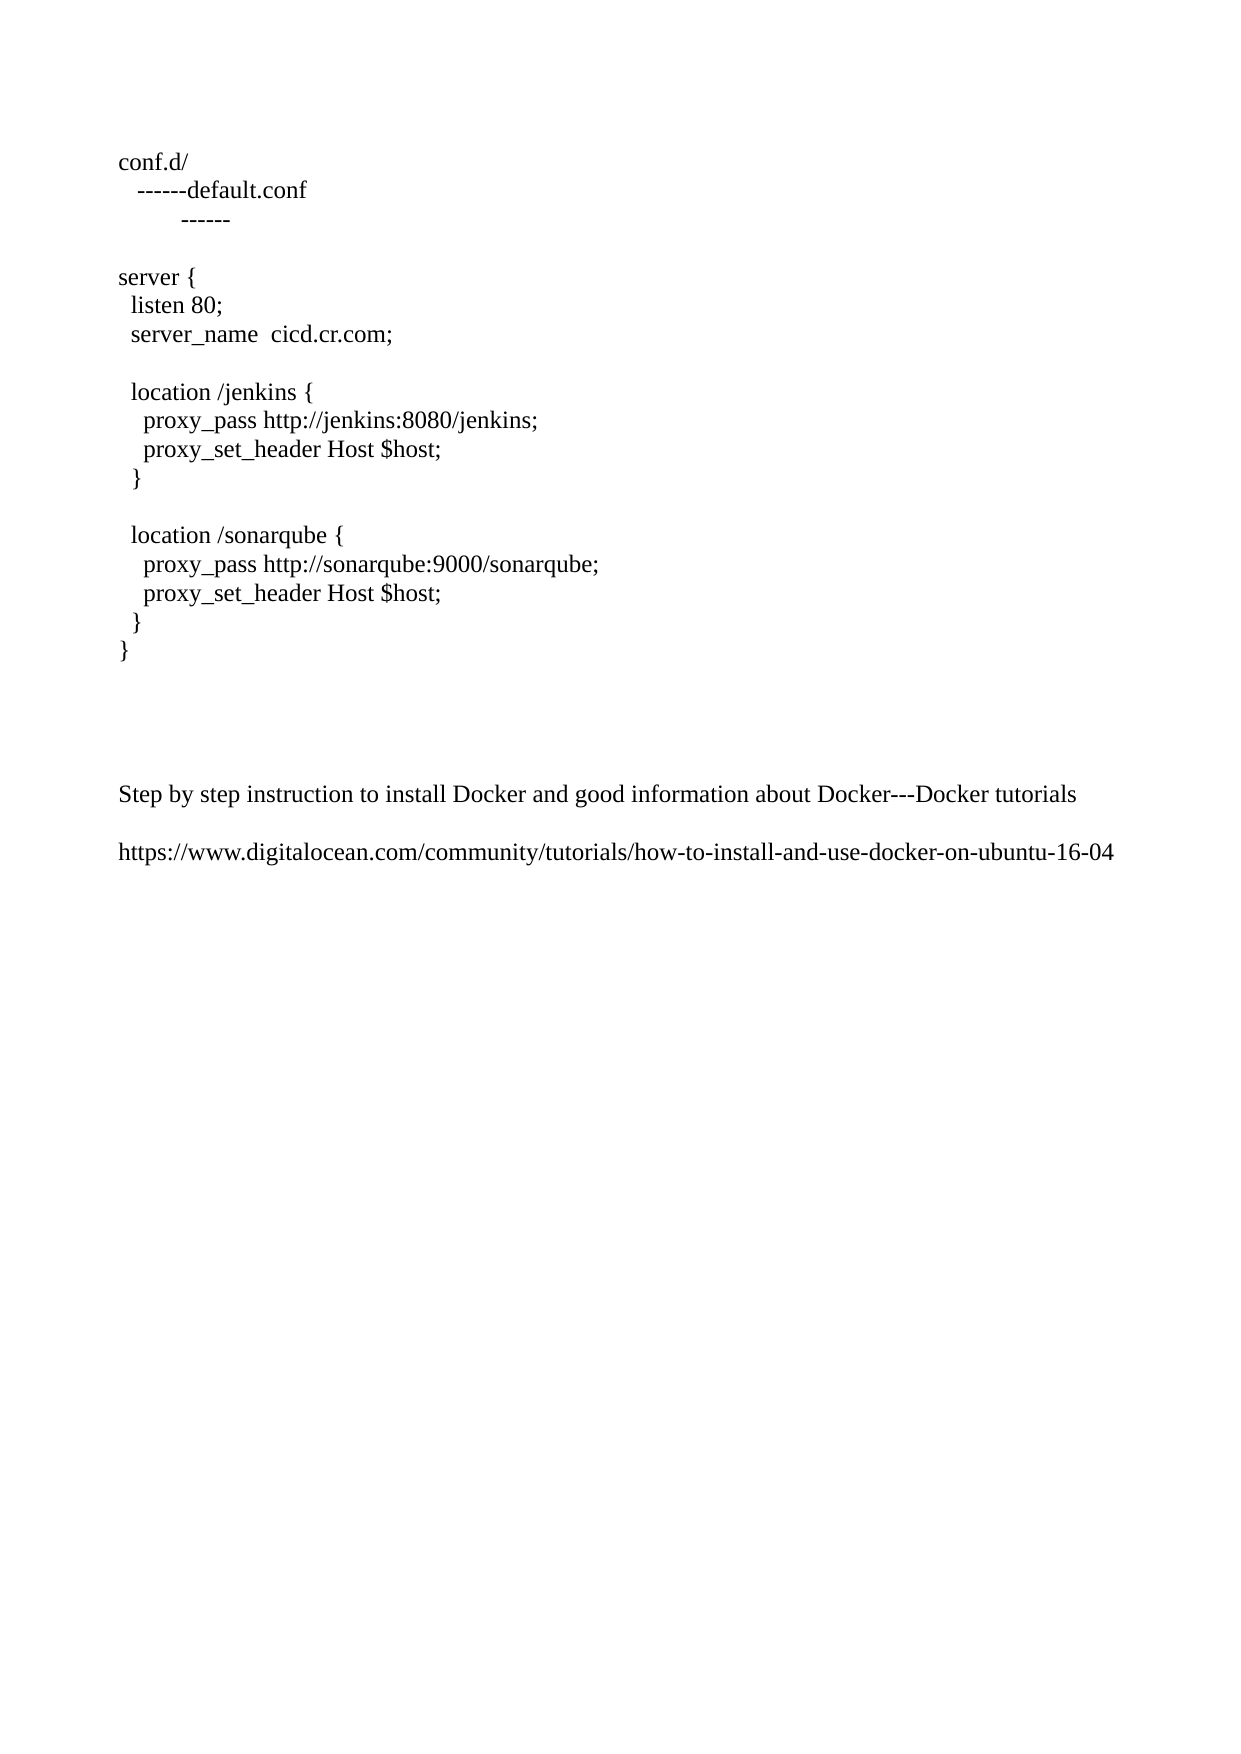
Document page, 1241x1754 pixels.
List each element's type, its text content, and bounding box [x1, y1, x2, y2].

text ------default.conf [118, 176, 1122, 204]
text server_name cicd.cr.com; [118, 319, 1122, 348]
text conf.d/ [118, 147, 1122, 176]
text } [118, 607, 1122, 636]
text location /jenkins { [118, 377, 1122, 406]
text proxy_pass http://sonarqube:9000/sonarqube; [118, 549, 1122, 578]
text https://www.digitalocean.com/community/tutorials/how-to-install-and-use-docker-on-ubuntu-16-04 [118, 837, 1122, 866]
text proxy_set_header Host $host; [118, 578, 1122, 607]
text server { [118, 262, 1122, 291]
text proxy_pass http://jenkins:8080/jenkins; [118, 406, 1122, 434]
text } [118, 463, 1122, 492]
text Step by step instruction to install Docker and good information about Docker---Docker tutorials [118, 779, 1122, 808]
text proxy_set_header Host $host; [118, 434, 1122, 463]
text } [118, 636, 1122, 664]
text ------ [118, 204, 1122, 233]
text location /sonarqube { [118, 521, 1122, 549]
text listen 80; [118, 291, 1122, 319]
